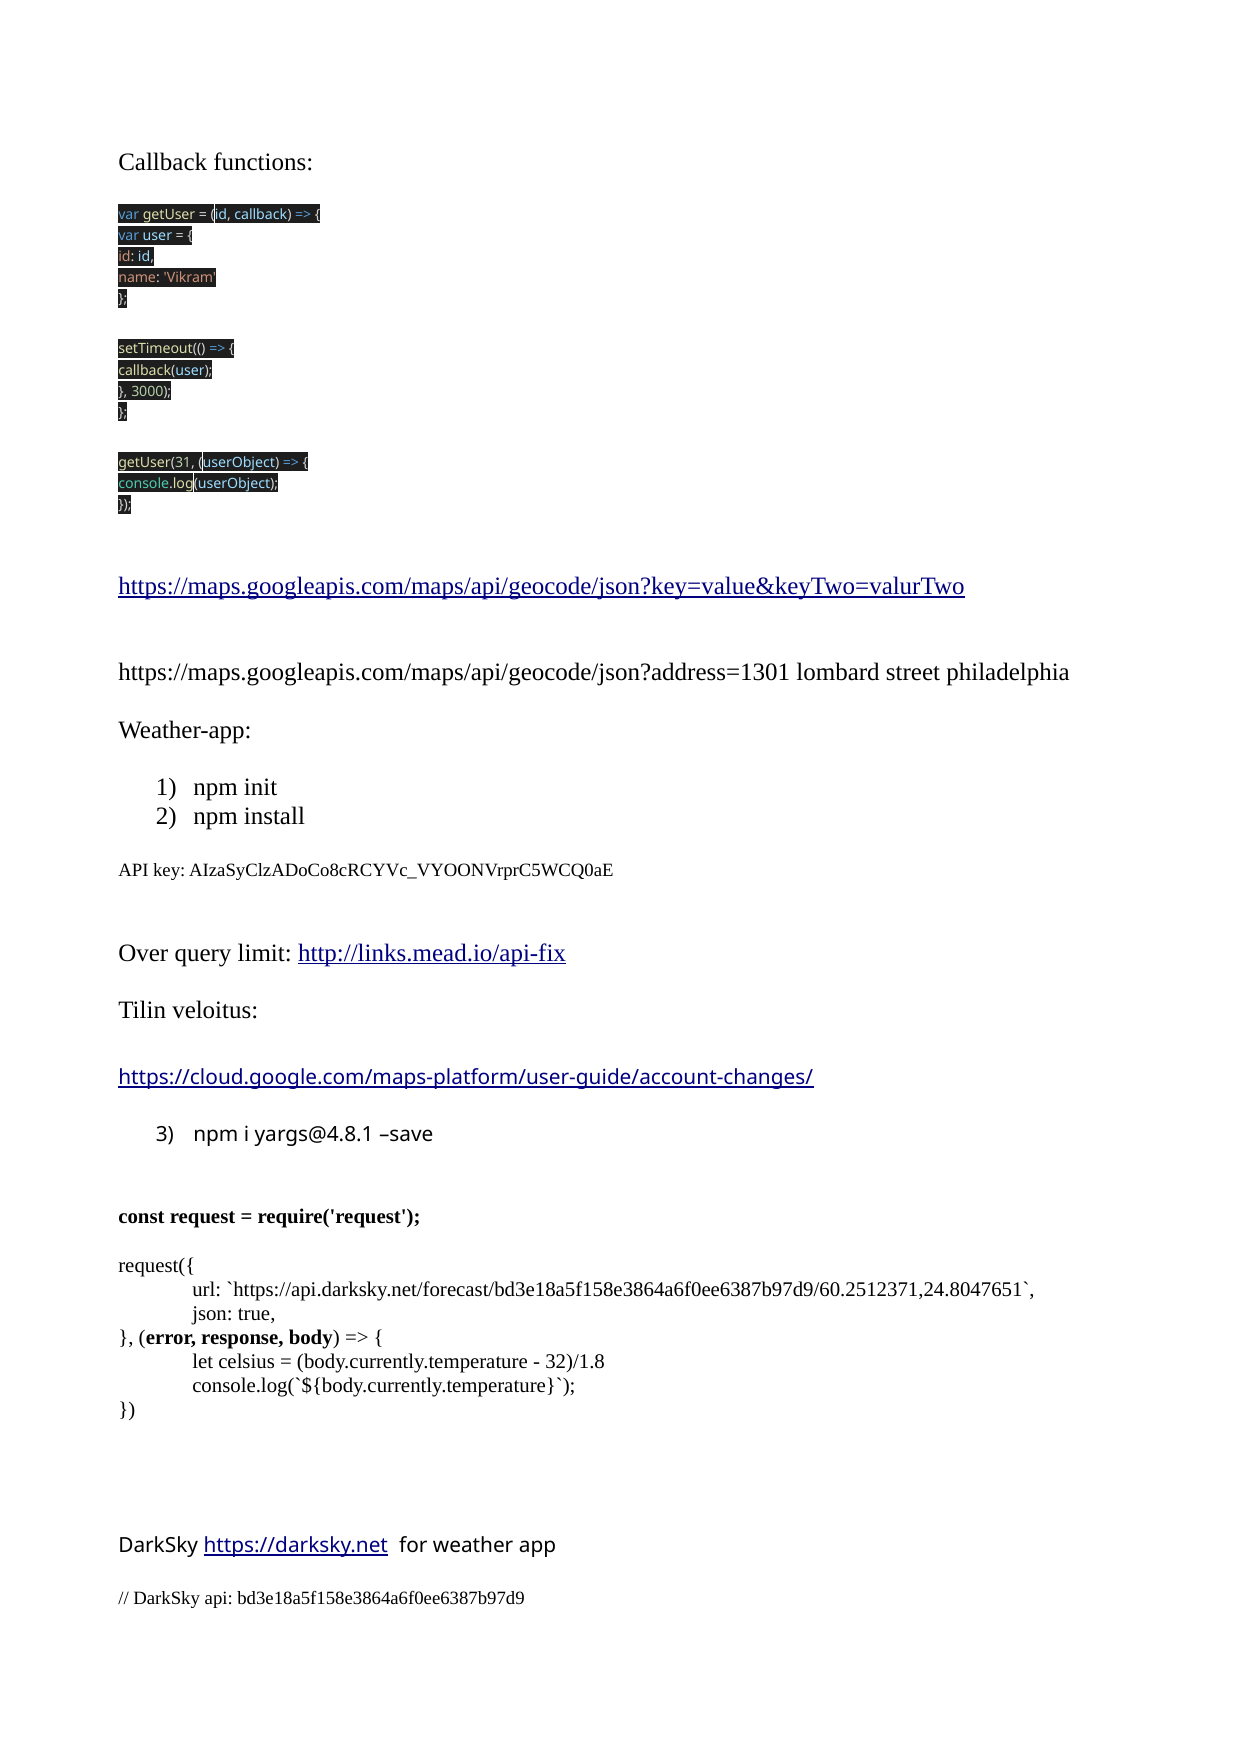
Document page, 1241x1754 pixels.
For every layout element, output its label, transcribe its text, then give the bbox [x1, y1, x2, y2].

text https://maps.googleapis.com/maps/api/geocode/json?key=value&keyTwo=valurTwo [118, 571, 1122, 600]
list npm init [156, 772, 1122, 801]
text console.log(`${body.currently.temperature}`); [192, 1373, 1122, 1397]
text id: id, [118, 245, 1122, 266]
text var getUser = (id, callback) => { [118, 204, 1122, 223]
text getUser(31, (userObject) => { [118, 450, 1122, 471]
text https://maps.googleapis.com/maps/api/geocode/json?address=1301 lombard street philadelphia [118, 657, 1122, 686]
list npm i yargs@4.8.1 –save [156, 1119, 1122, 1148]
text https://cloud.google.com/maps-platform/user-guide/account-changes/ [118, 1062, 1122, 1091]
text DarkSky https://darksky.net for weather app [118, 1530, 1122, 1559]
text }; [118, 287, 1122, 308]
list npm install [156, 801, 1122, 830]
text Callback functions: [118, 147, 1122, 176]
text Over query limit: http://links.mead.io/api-fix [118, 938, 1122, 966]
text }) [118, 1397, 1122, 1421]
text }); [118, 492, 1122, 514]
text }, (error, response, body) => { [118, 1325, 1122, 1349]
text name: 'Vikram' [118, 266, 1122, 287]
text callback(user); [118, 358, 1122, 379]
text url: `https://api.darksky.net/forecast/bd3e18a5f158e3864a6f0ee6387b97d9/60.2512371,24.8047651`, [192, 1277, 1122, 1301]
text Weather-app: [118, 715, 1122, 744]
text json: true, [192, 1301, 1122, 1325]
text const request = require('request'); [118, 1204, 1122, 1228]
text Tilin veloitus: [118, 995, 1122, 1024]
text setTimeout(() => { [118, 337, 1122, 358]
text }; [118, 400, 1122, 421]
text request({ [118, 1253, 1122, 1277]
text // DarkSky api: bd3e18a5f158e3864a6f0ee6387b97d9 [118, 1587, 1122, 1609]
text }, 3000); [118, 379, 1122, 400]
text let celsius = (body.currently.temperature - 32)/1.8 [192, 1349, 1122, 1373]
text console.log(userObject); [118, 471, 1122, 492]
text var user = { [118, 223, 1122, 245]
text API key: AIzaSyClzADoCo8cRCYVc_VYOONVrprC5WCQ0aE [118, 859, 1122, 880]
